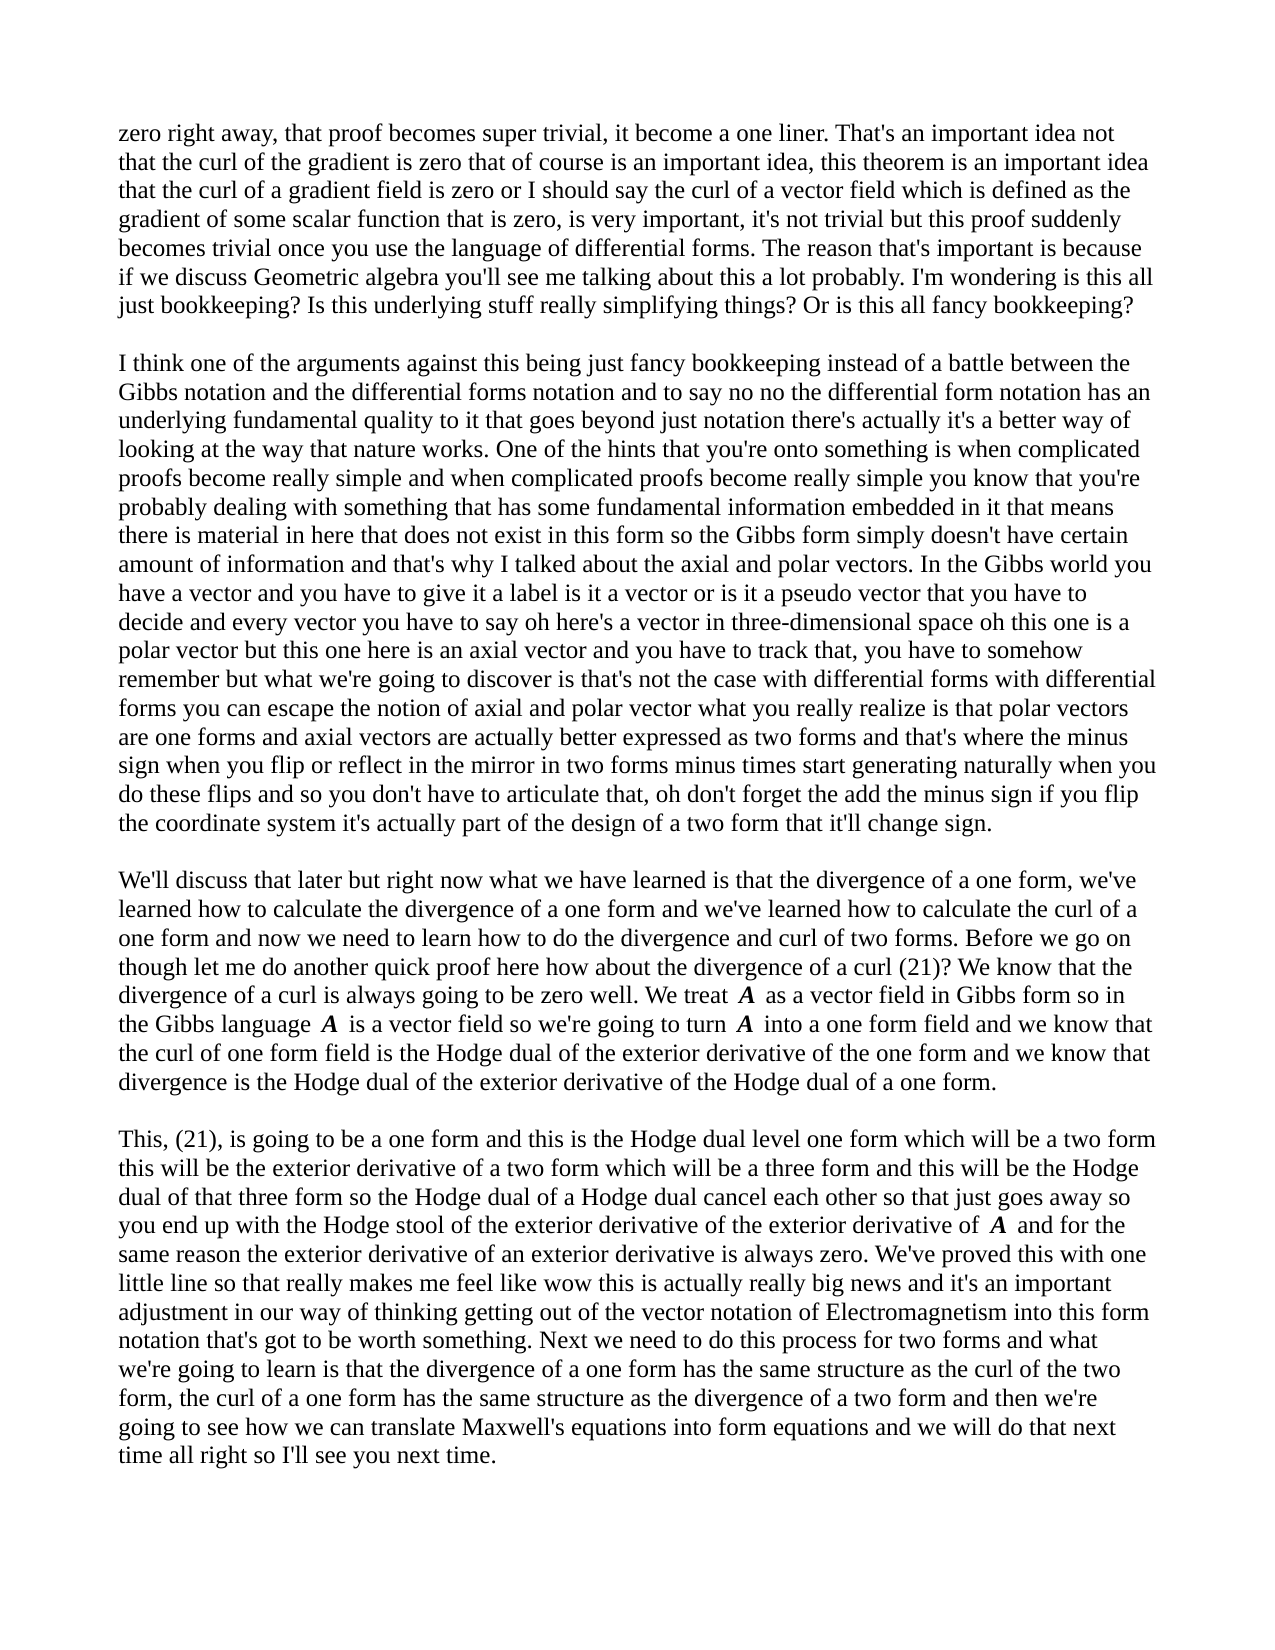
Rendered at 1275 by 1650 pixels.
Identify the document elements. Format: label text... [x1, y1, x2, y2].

text We'll discuss that later but right now what we have learned is that the divergence of a one form, we've learned how to calculate the divergence of a one form and we've learned how to calculate the curl of a one form and now we need to learn how to do the divergence and curl of two forms. Before we go on though let me do another quick proof here how about the divergence of a curl (21)? We know that the divergence of a curl is always going to be zero well. We treatas a vector field in Gibbs form so in the Gibbs languageis a vector field so we're going to turninto a one form field and we know that the curl of one form field is the Hodge dual of the exterior derivative of the one form and we know that divergence is the Hodge dual of the exterior derivative of the Hodge dual of a one form. [118, 866, 1157, 1096]
text zero right away, that proof becomes super trivial, it become a one liner. That's an important idea not that the curl of the gradient is zero that of course is an important idea, this theorem is an important idea that the curl of a gradient field is zero or I should say the curl of a vector field which is defined as the gradient of some scalar function that is zero, is very important, it's not trivial but this proof suddenly becomes trivial once you use the language of differential forms. The reason that's important is because if we discuss Geometric algebra you'll see me talking about this a lot probably. I'm wondering is this all just bookkeeping? Is this underlying stuff really simplifying things? Or is this all fancy bookkeeping? [118, 118, 1157, 319]
text polar vector but this one here is an axial vector and you have to track that, you have to somehow remember but what we're going to discover is that's not the case with differential forms with differential forms you can escape the notion of axial and polar vector what you really realize is that polar vectors are one forms and axial vectors are actually better expressed as two forms and that's where the minus sign when you flip or reflect in the mirror in two forms minus times start generating naturally when you do these flips and so you don't have to articulate that, oh don't forget the add the minus sign if you flip the coordinate system it's actually part of the design of a two form that it'll change sign. [118, 636, 1157, 837]
text I think one of the arguments against this being just fancy bookkeeping instead of a battle between the Gibbs notation and the differential forms notation and to say no no the differential form notation has an underlying fundamental quality to it that goes beyond just notation there's actually it's a better way of looking at the way that nature works. One of the hints that you're onto something is when complicated proofs become really simple and when complicated proofs become really simple you know that you're probably dealing with something that has some fundamental information embedded in it that means there is material in here that does not exist in this form so the Gibbs form simply doesn't have certain amount of information and that's why I talked about the axial and polar vectors. In the Gibbs world you have a vector and you have to give it a label is it a vector or is it a pseudo vector that you have to decide and every vector you have to say oh here's a vector in three-dimensional space oh this one is a [118, 348, 1157, 636]
text This, (21), is going to be a one form and this is the Hodge dual level one form which will be a two form this will be the exterior derivative of a two form which will be a three form and this will be the Hodge dual of that three form so the Hodge dual of a Hodge dual cancel each other so that just goes away so you end up with the Hodge stool of the exterior derivative of the exterior derivative ofand for the same reason the exterior derivative of an exterior derivative is always zero. We've proved this with one little line so that really makes me feel like wow this is actually really big news and it's an important adjustment in our way of thinking getting out of the vector notation of Electromagnetism into this form notation that's got to be worth something. Next we need to do this process for two forms and what we're going to learn is that the divergence of a one form has the same structure as the curl of the two form, the curl of a one form has the same structure as the divergence of a two form and then we're going to see how we can translate Maxwell's equations into form equations and we will do that next time all right so I'll see you next time. [118, 1124, 1157, 1469]
